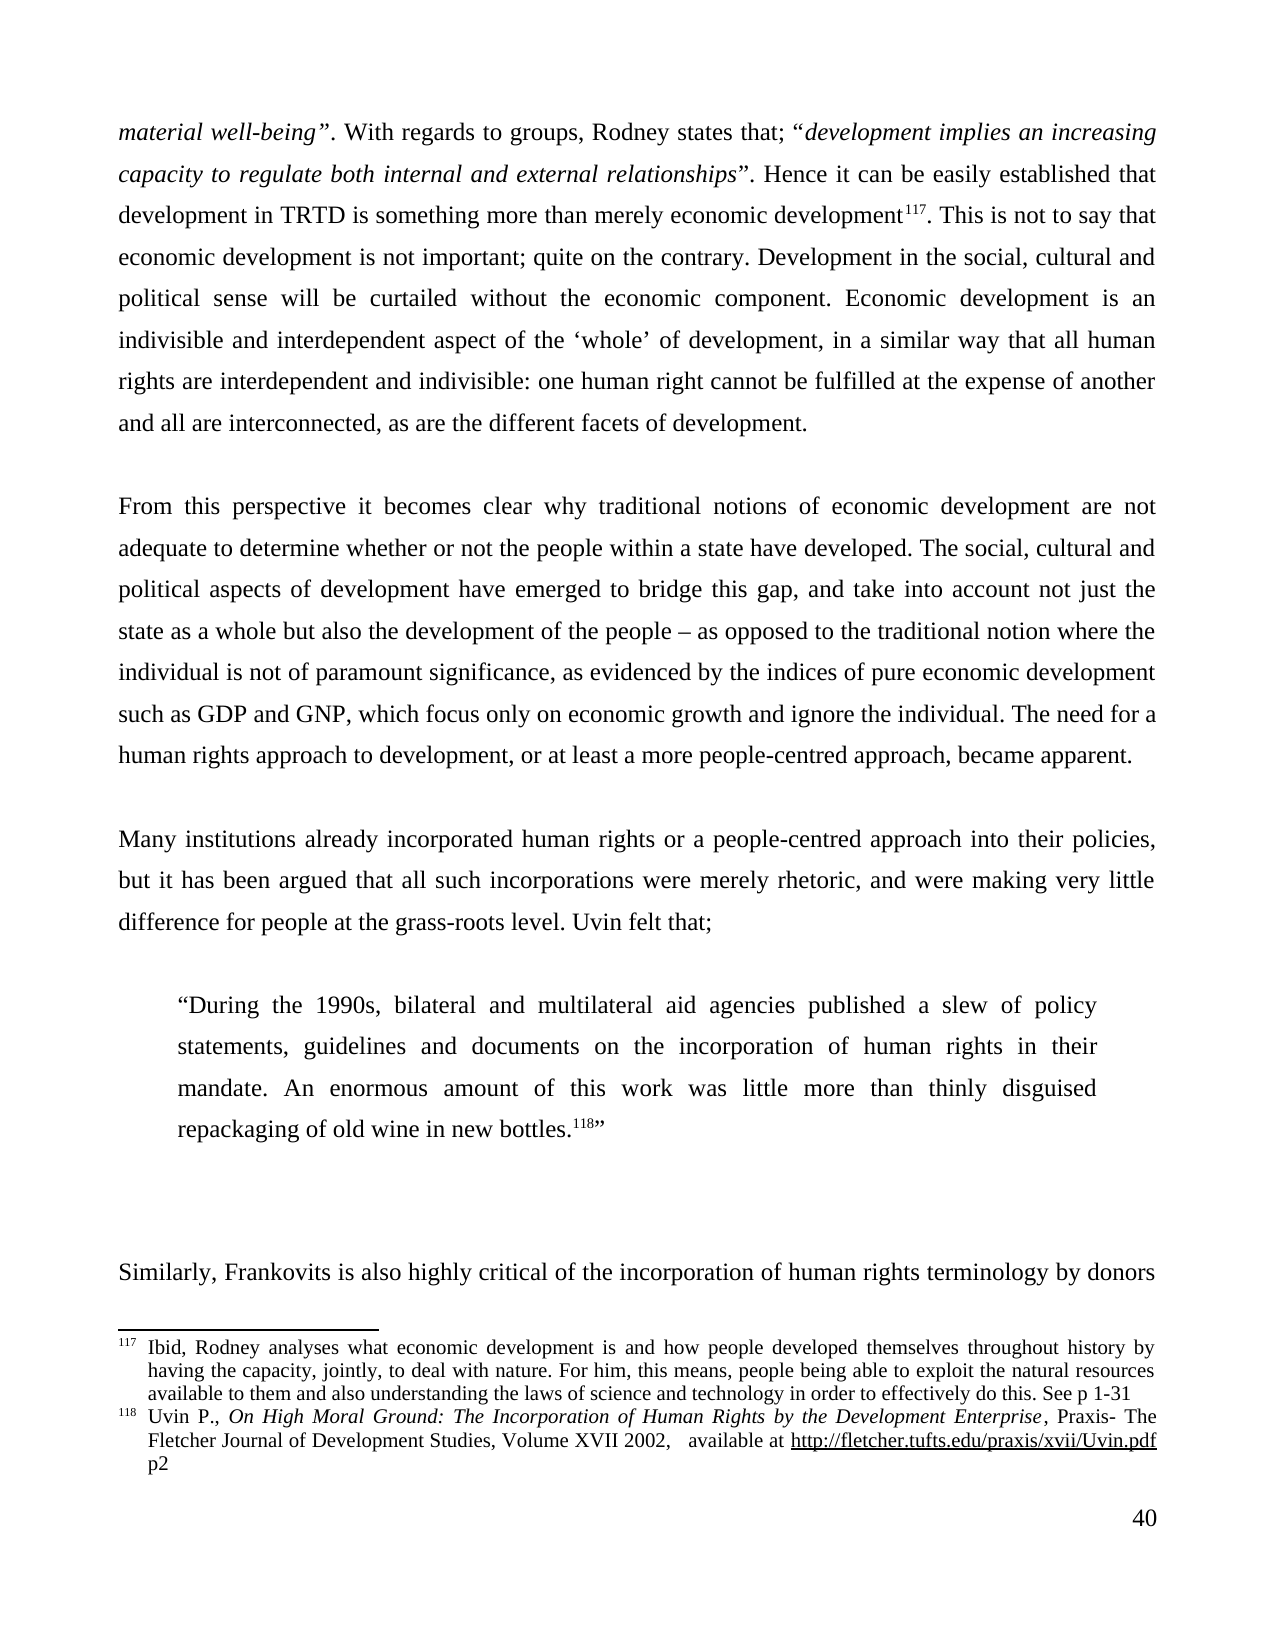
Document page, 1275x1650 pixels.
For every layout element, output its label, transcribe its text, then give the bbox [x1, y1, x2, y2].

text Similarly, Frankovits is also highly critical of the incorporation of human rights terminology by donors [118, 1258, 1157, 1285]
text From this perspective it becomes clear why traditional notions of economic development are not adequate to determine whether or not the people within a state have developed. The social, cultural and political aspects of development have emerged to bridge this gap, and take into account not just the state as a whole but also the development of the people – as opposed to the traditional notion where the individual is not of paramount significance, as evidenced by the indices of pure economic development such as GDP and GNP, which focus only on economic growth and ignore the individual. The need for a human rights approach to development, or at least a more people-centred approach, became apparent. [118, 492, 1157, 769]
text “During the 1990s, bilateral and multilateral aid agencies published a slew of policy statements, guidelines and documents on the incorporation of human rights in their mandate. An enormous amount of this work was little more than thinly disguised repackaging of old wine in new bottles.” [177, 991, 1098, 1143]
text Many institutions already incorporated human rights or a people-centred approach into their policies, but it has been argued that all such incorporations were merely rhetoric, and were making very little difference for people at the grass-roots level. Uvin felt that; [118, 825, 1157, 936]
text Ibid, Rodney analyses what economic development is and how people developed themselves throughout history by having the capacity, jointly, to deal with nature. For him, this means, people being able to exploit the natural resources available to them and also understanding the laws of science and technology in order to effectively do this. See p 1-31 [118, 1336, 1157, 1405]
text Uvin P., On High Moral Ground: The Incorporation of Human Rights by the Development Enterprise, Praxis- The Fletcher Journal of Development Studies, Volume XVII 2002, available at http://fletcher.tufts.edu/praxis/xvii/Uvin.pdf p2 [118, 1405, 1157, 1475]
text material well-being”. With regards to groups, Rodney states that; “development implies an increasing capacity to regulate both internal and external relationships”. Hence it can be easily established that development in TRTD is something more than merely economic development. This is not to say that economic development is not important; quite on the contrary. Development in the social, cultural and political sense will be curtailed without the economic component. Economic development is an indivisible and interdependent aspect of the ‘whole’ of development, in a similar way that all human rights are interdependent and indivisible: one human right cannot be fulfilled at the expense of another and all are interconnected, as are the different facets of development. [118, 118, 1157, 437]
